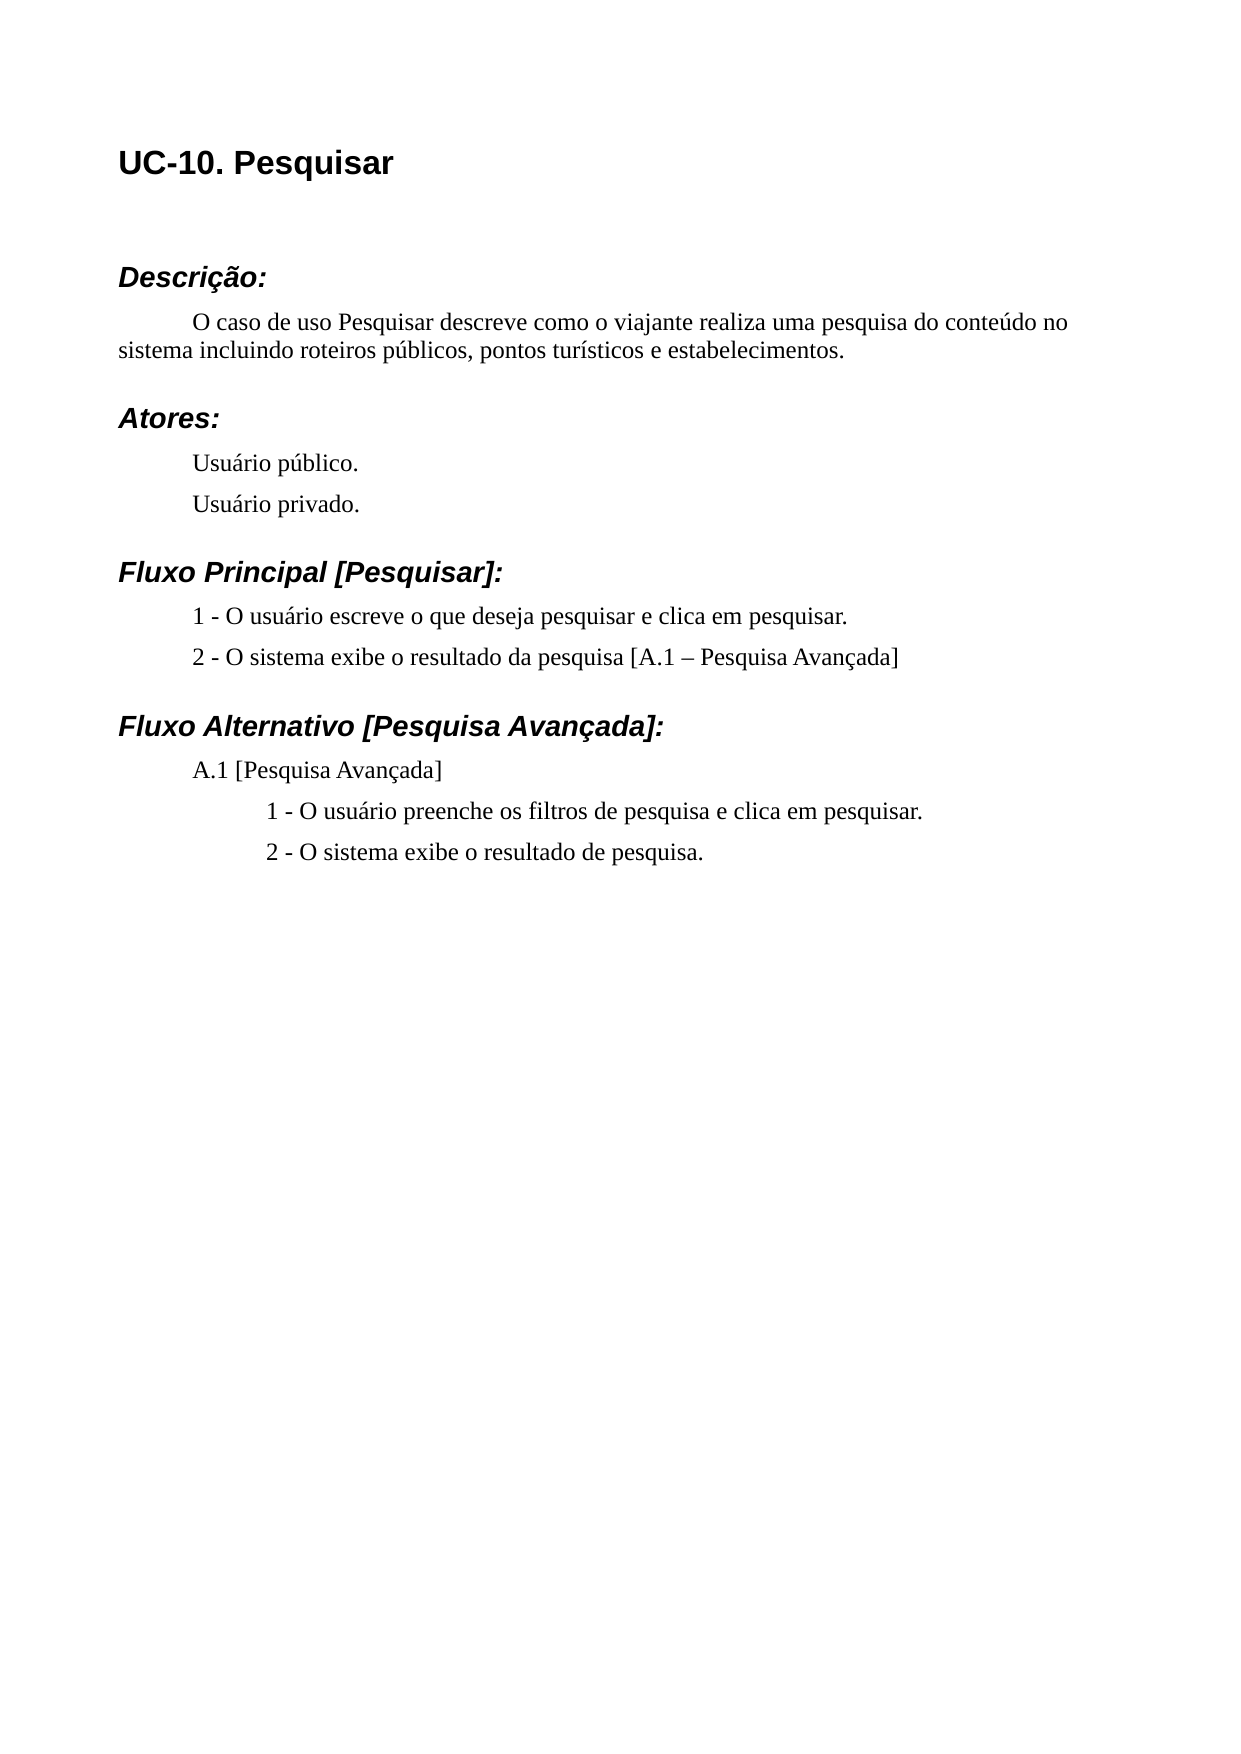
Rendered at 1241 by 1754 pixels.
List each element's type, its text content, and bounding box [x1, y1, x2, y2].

text 1 - O usuário escreve o que deseja pesquisar e clica em pesquisar. [118, 601, 1122, 630]
text O caso de uso Pesquisar descreve como o viajante realiza uma pesquisa do conteúdo no sistema incluindo roteiros públicos, pontos turísticos e estabelecimentos. [118, 307, 1122, 364]
subtitle Fluxo Principal [Pesquisar]: [118, 555, 1122, 589]
text 1 - O usuário preenche os filtros de pesquisa e clica em pesquisar. [118, 796, 1122, 825]
subtitle Descrição: [118, 261, 1122, 294]
text 2 - O sistema exibe o resultado da pesquisa [A.1 – Pesquisa Avançada] [118, 642, 1122, 671]
subtitle Fluxo Alternativo [Pesquisa Avançada]: [118, 709, 1122, 742]
subtitle Atores: [118, 402, 1122, 435]
text Usuário público. [118, 448, 1122, 476]
subtitle UC-10. Pesquisar [118, 143, 1122, 182]
text A.1 [Pesquisa Avançada] [118, 755, 1122, 783]
text Usuário privado. [118, 489, 1122, 518]
text 2 - O sistema exibe o resultado de pesquisa. [118, 837, 1122, 866]
